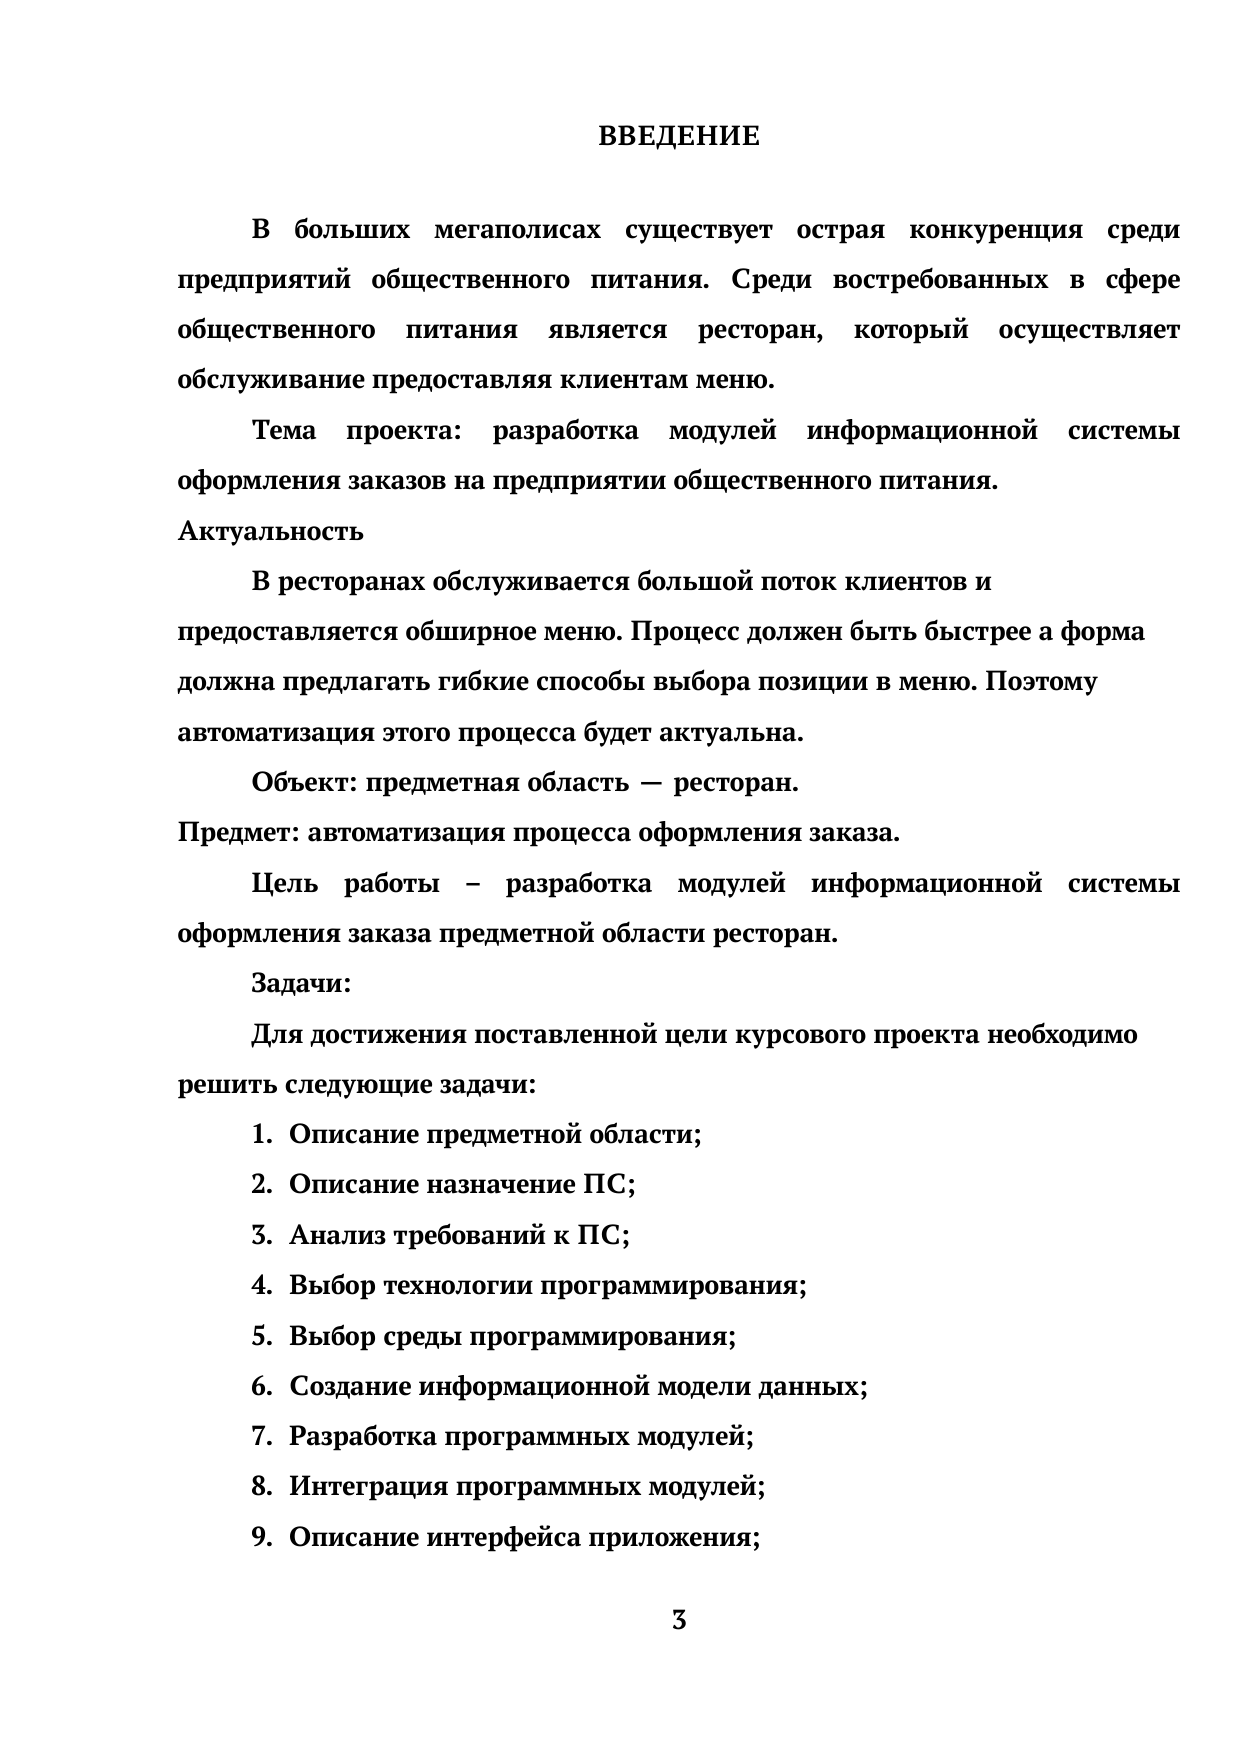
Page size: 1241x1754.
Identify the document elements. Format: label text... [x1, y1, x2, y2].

subtitle ВВЕДЕНИЕ [177, 118, 1181, 152]
list Описание интерфейса приложения; [177, 1519, 1181, 1552]
text Предмет: автоматизация процесса оформления заказа. [177, 814, 1181, 848]
list Разработка программных модулей; [177, 1418, 1181, 1452]
list Интеграция программных модулей; [177, 1468, 1181, 1502]
list Создание информационной модели данных; [177, 1368, 1181, 1401]
list Описание предметной области; [177, 1116, 1181, 1150]
text Объект: предметная область — ресторан. [177, 764, 1181, 798]
text В больших мегаполисах существует острая конкуренция среди предприятий общественного питания. Среди востребованных в сфере общественного питания является ресторан, который осуществляет обслуживание предоставляя клиентам меню. [177, 211, 1181, 395]
text Цель работы – разработка модулей информационной системы оформления заказа предметной области ресторан. [177, 865, 1181, 949]
list Выбор технологии программирования; [177, 1267, 1181, 1301]
text Задачи: [177, 965, 1181, 999]
list Описание назначение ПС; [177, 1167, 1181, 1200]
text Тема проекта: разработка модулей информационной системы оформления заказов на предприятии общественного питания. [177, 412, 1181, 496]
text В ресторанах обслуживается большой поток клиентов и предоставляется обширное меню. Процесс должен быть быстрее а форма должна предлагать гибкие способы выбора позиции в меню. Поэтому автоматизация этого процесса будет актуальна. [177, 563, 1181, 747]
text Актуальность [177, 513, 1181, 546]
list Выбор среды программирования; [177, 1318, 1181, 1351]
list Анализ требований к ПС; [177, 1217, 1181, 1251]
text Для достижения поставленной цели курсового проекта необходимо решить следующие задачи: [177, 1016, 1181, 1099]
